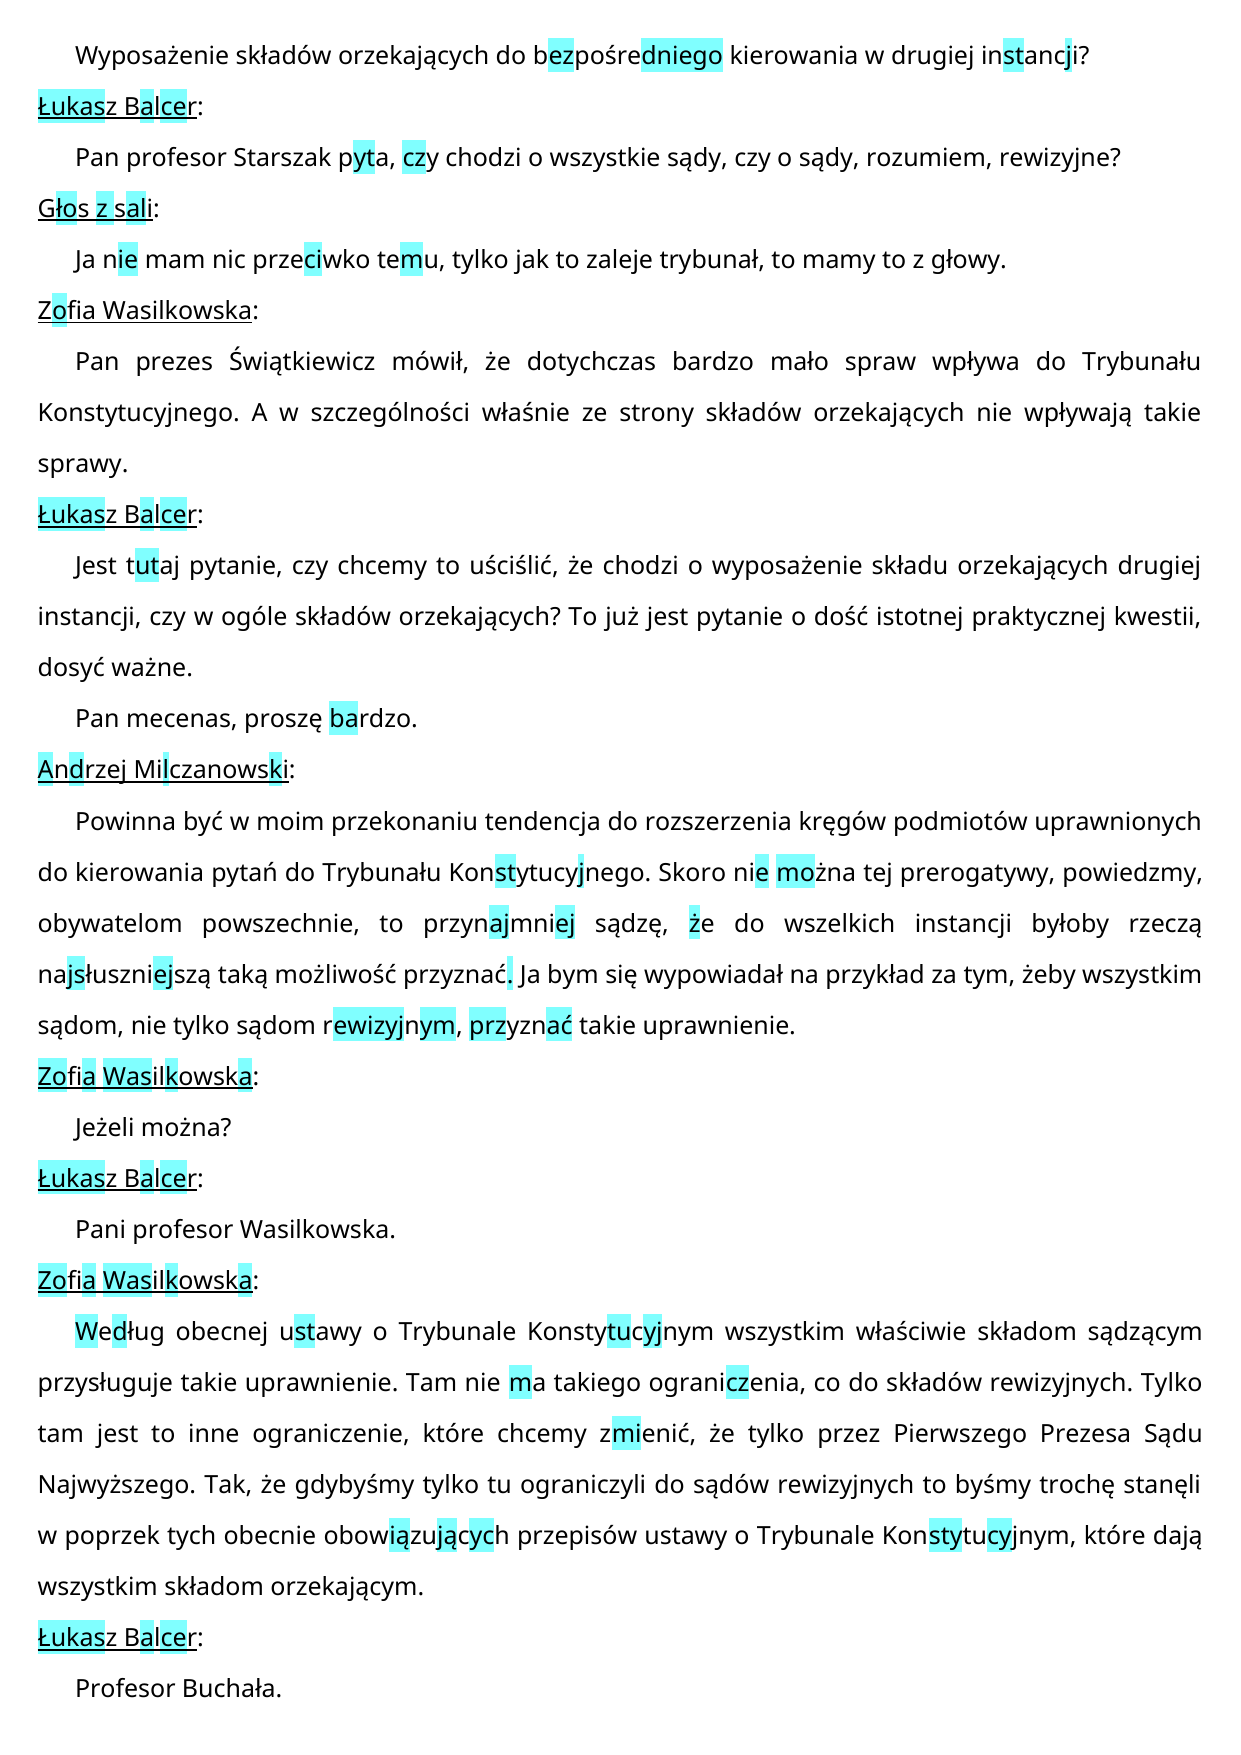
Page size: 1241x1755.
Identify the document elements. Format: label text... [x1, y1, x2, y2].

text Andrzej Milczanowski: [37, 752, 1203, 786]
text Łukasz Balcer: [37, 1160, 1203, 1194]
text Ja nie mam nic przeciwko temu, tylko jak to zaleje trybunał, to mamy to z głowy. [37, 242, 1203, 276]
text Pan profesor Starszak pyta, czy chodzi o wszystkie sądy, czy o sądy, rozumiem, rewizyjne? [37, 139, 1203, 174]
text Pan mecenas, proszę bardzo. [37, 701, 1203, 735]
text Pan prezes Świątkiewicz mówił, że dotychczas bardzo mało spraw wpływa do Trybunału Konstytucyjnego. A w szczególności właśnie ze strony składów orzekających nie wpływają takie sprawy. [37, 344, 1203, 480]
text Głos z sali: [37, 191, 1203, 225]
text Według obecnej ustawy o Trybunale Konstytucyjnym wszystkim właściwie składom sądzącym przysługuje takie uprawnienie. Tam nie ma takiego ograniczenia, co do składów rewizyjnych. Tylko tam jest to inne ograniczenie, które chcemy zmienić, że tylko przez Pierwszego Prezesa Sądu Najwyższego. Tak, że gdybyśmy tylko tu ograniczyli do sądów rewizyjnych to byśmy trochę stanęli w poprzek tych obecnie obowiązujących przepisów ustawy o Trybunale Konstytucyjnym, które dają wszystkim składom orzekającym. [37, 1313, 1203, 1603]
text Wyposażenie składów orzekających do bezpośredniego kierowania w drugiej instancji? [37, 37, 1203, 72]
text Łukasz Balcer: [37, 88, 1203, 123]
text Łukasz Balcer: [37, 497, 1203, 531]
text Zofia Wasilkowska: [37, 1262, 1203, 1297]
text Jest tutaj pytanie, czy chcemy to uściślić, że chodzi o wyposażenie składu orzekających drugiej instancji, czy w ogóle składów orzekających? To już jest pytanie o dość istotnej praktycznej kwestii, dosyć ważne. [37, 548, 1203, 684]
text Profesor Buchała. [37, 1671, 1203, 1705]
text Powinna być w moim przekonaniu tendencja do rozszerzenia kręgów podmiotów uprawnionych do kierowania pytań do Trybunału Konstytucyjnego. Skoro nie można tej prerogatywy, powiedzmy, obywatelom powszechnie, to przynajmniej sądzę, że do wszelkich instancji byłoby rzeczą najsłuszniejszą taką możliwość przyznać. Ja bym się wypowiadał na przykład za tym, żeby wszystkim sądom, nie tylko sądom rewizyjnym, przyznać takie uprawnienie. [37, 803, 1203, 1041]
text Zofia Wasilkowska: [37, 1058, 1203, 1092]
text Zofia Wasilkowska: [37, 293, 1203, 327]
text Łukasz Balcer: [37, 1620, 1203, 1654]
text Jeżeli można? [37, 1109, 1203, 1143]
text Pani profesor Wasilkowska. [37, 1211, 1203, 1246]
